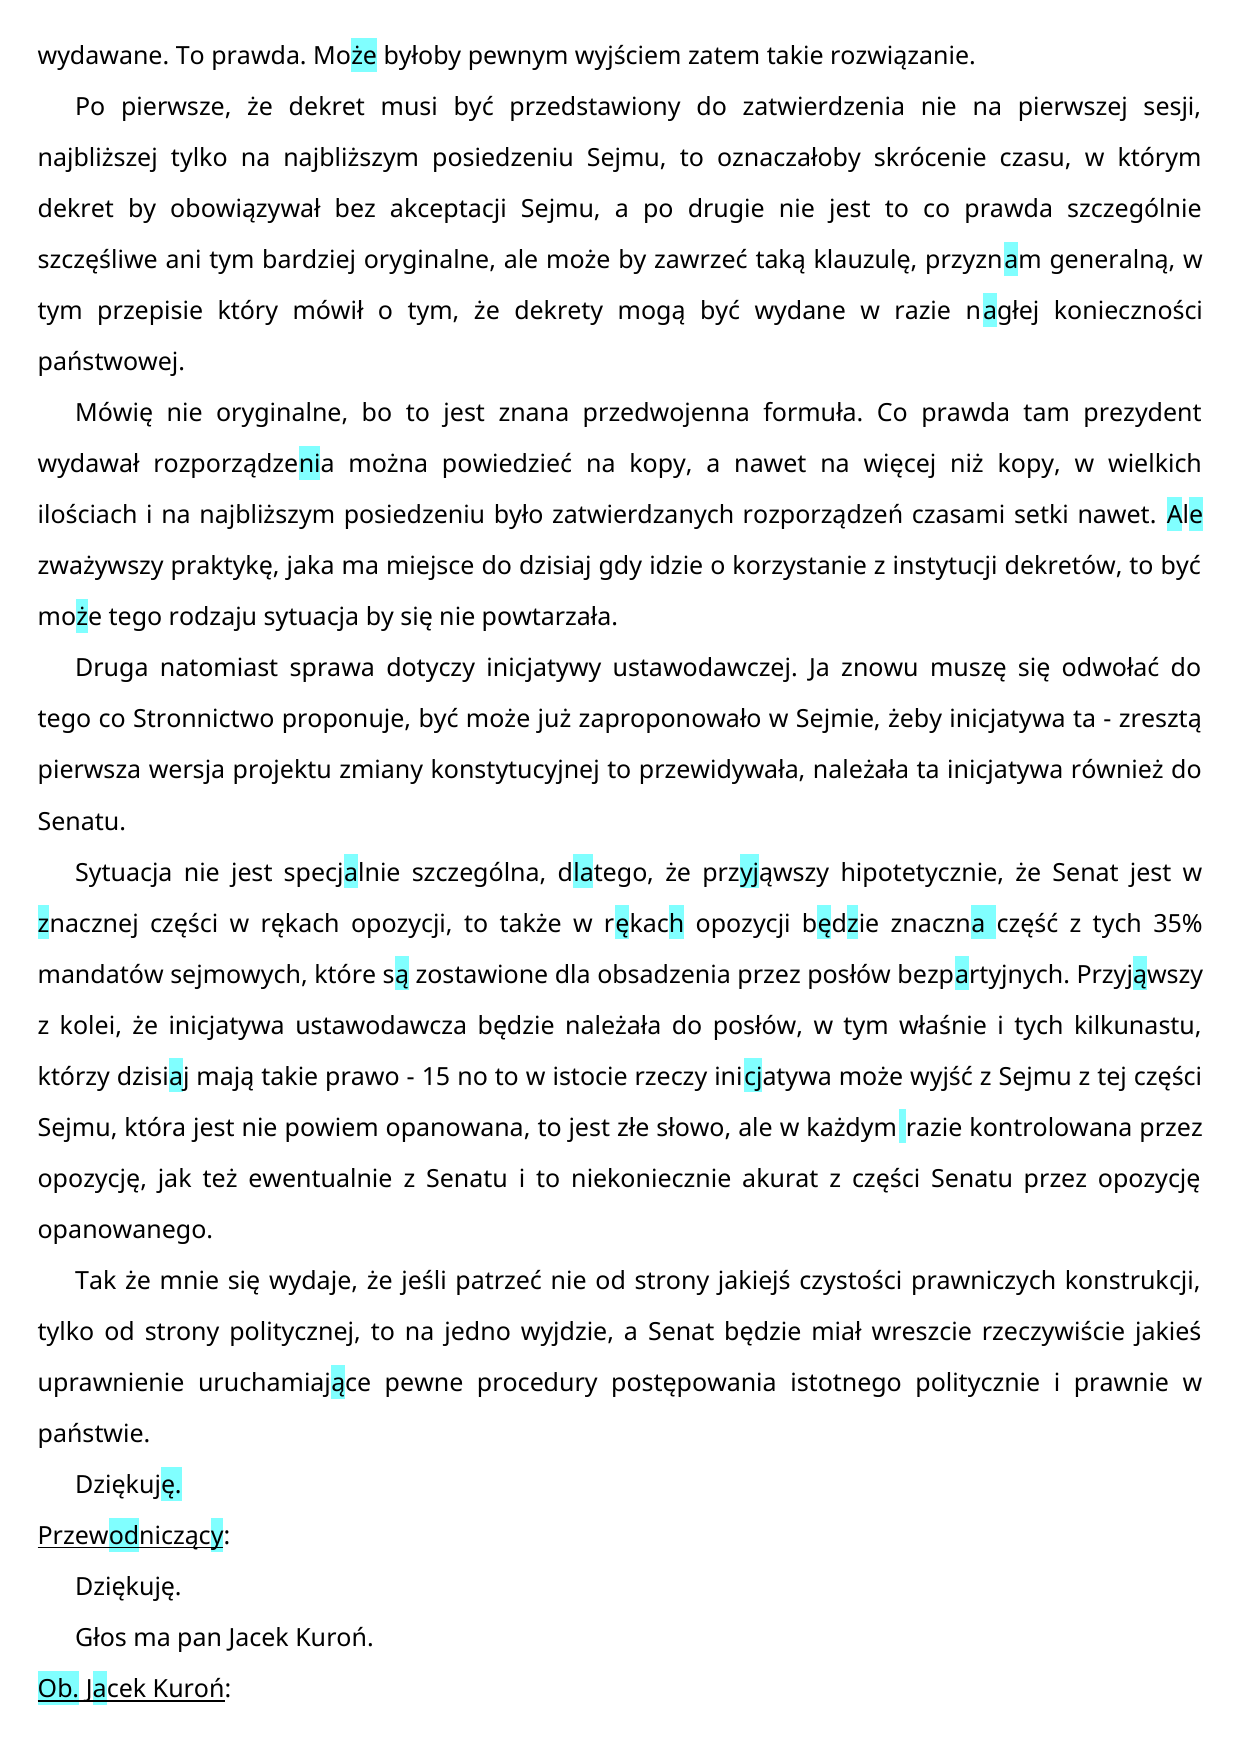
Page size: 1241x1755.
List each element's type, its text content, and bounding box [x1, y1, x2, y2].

text wydawane. To prawda. Może byłoby pewnym wyjściem zatem takie rozwiązanie. [37, 37, 1203, 72]
text Dziękuję. [37, 1467, 1203, 1501]
text Tak że mnie się wydaje, że jeśli patrzeć nie od strony jakiejś czystości prawniczych konstrukcji, tylko od strony politycznej, to na jedno wyjdzie, a Senat będzie miał wreszcie rzeczywiście jakieś uprawnienie uruchamiające pewne procedury postępowania istotnego politycznie i prawnie w państwie. [37, 1262, 1203, 1450]
text Przewodniczący: [37, 1518, 1203, 1552]
text Po pierwsze, że dekret musi być przedstawiony do zatwierdzenia nie na pierwszej sesji, najbliższej tylko na najbliższym posiedzeniu Sejmu, to oznaczałoby skrócenie czasu, w którym dekret by obowiązywał bez akceptacji Sejmu, a po drugie nie jest to co prawda szczególnie szczęśliwe ani tym bardziej oryginalne, ale może by zawrzeć taką klauzulę, przyznam generalną, w tym przepisie który mówił o tym, że dekrety mogą być wydane w razie nagłej konieczności państwowej. [37, 88, 1203, 378]
text Druga natomiast sprawa dotyczy inicjatywy ustawodawczej. Ja znowu muszę się odwołać do tego co Stronnictwo proponuje, być może już zaproponowało w Sejmie, żeby inicjatywa ta - zresztą pierwsza wersja projektu zmiany konstytucyjnej to przewidywała, należała ta inicjatywa również do Senatu. [37, 650, 1203, 837]
text Ob. Jacek Kuroń: [37, 1671, 1203, 1705]
text Sytuacja nie jest specjalnie szczególna, dlatego, że przyjąwszy hipotetycznie, że Senat jest w znacznej części w rękach opozycji, to także w rękach opozycji będzie znaczna część z tych 35% mandatów sejmowych, które są zostawione dla obsadzenia przez posłów bezpartyjnych. Przyjąwszy z kolei, że inicjatywa ustawodawcza będzie należała do posłów, w tym właśnie i tych kilkunastu, którzy dzisiaj mają takie prawo - 15 no to w istocie rzeczy inicjatywa może wyjść z Sejmu z tej części Sejmu, która jest nie powiem opanowana, to jest złe słowo, ale w każdym razie kontrolowana przez opozycję, jak też ewentualnie z Senatu i to niekoniecznie akurat z części Senatu przez opozycję opanowanego. [37, 854, 1203, 1246]
text Dziękuję. [37, 1569, 1203, 1603]
text Mówię nie oryginalne, bo to jest znana przedwojenna formuła. Co prawda tam prezydent wydawał rozporządzenia można powiedzieć na kopy, a nawet na więcej niż kopy, w wielkich ilościach i na najbliższym posiedzeniu było zatwierdzanych rozporządzeń czasami setki nawet. Ale zważywszy praktykę, jaka ma miejsce do dzisiaj gdy idzie o korzystanie z instytucji dekretów, to być może tego rodzaju sytuacja by się nie powtarzała. [37, 395, 1203, 633]
text Głos ma pan Jacek Kuroń. [37, 1620, 1203, 1654]
